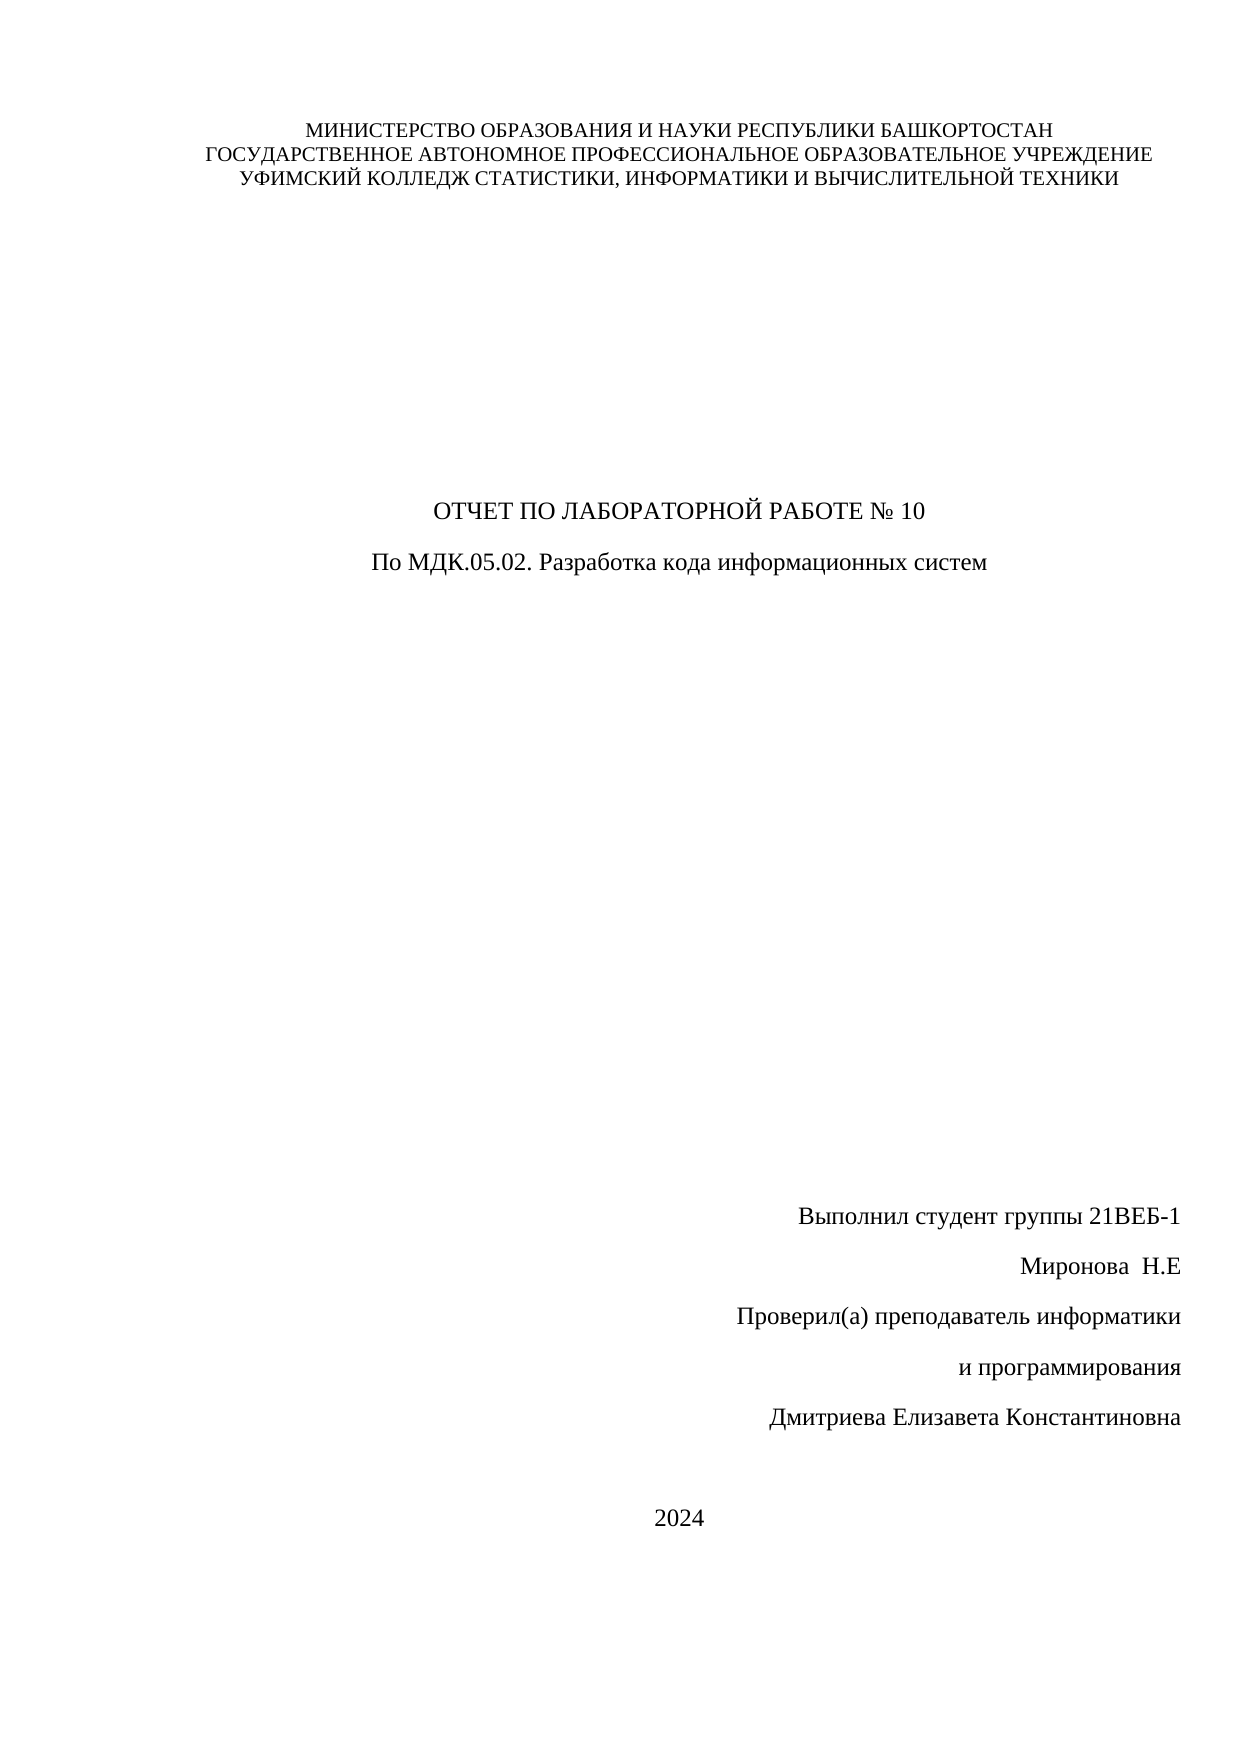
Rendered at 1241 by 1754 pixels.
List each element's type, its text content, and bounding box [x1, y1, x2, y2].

text По МДК.05.02. Разработка кода информационных систем [177, 547, 1181, 575]
text УФИМСКИЙ КОЛЛЕДЖ СТАТИСТИКИ, ИНФОРМАТИКИ И ВЫЧИСЛИТЕЛЬНОЙ ТЕХНИКИ [177, 166, 1181, 190]
text Дмитриева Елизавета Константиновна [177, 1402, 1181, 1431]
text Государственное автономное ПРОФЕССИОНАЛЬНОЕ ОБРАЗОВАТЕЛЬНОЕ УЧРЕЖДЕНИЕ [177, 142, 1181, 166]
text Проверил(а) преподаватель информатики [177, 1301, 1181, 1330]
text Выполнил студент группы 21ВЕБ-1 [177, 1201, 1181, 1229]
text и программирования [177, 1352, 1181, 1380]
text ОТЧЕТ ПО ЛАБОРАТОРНОЙ РАБОТЕ № 10 [177, 496, 1181, 525]
text Миронова Н.Е [177, 1251, 1181, 1280]
text 2024 [177, 1503, 1181, 1531]
text МИНИСТЕРСТВО ОБРАЗОВАНИЯ и науки РЕСПУБЛИКИ БАШКОРТОСТАН [177, 118, 1181, 142]
